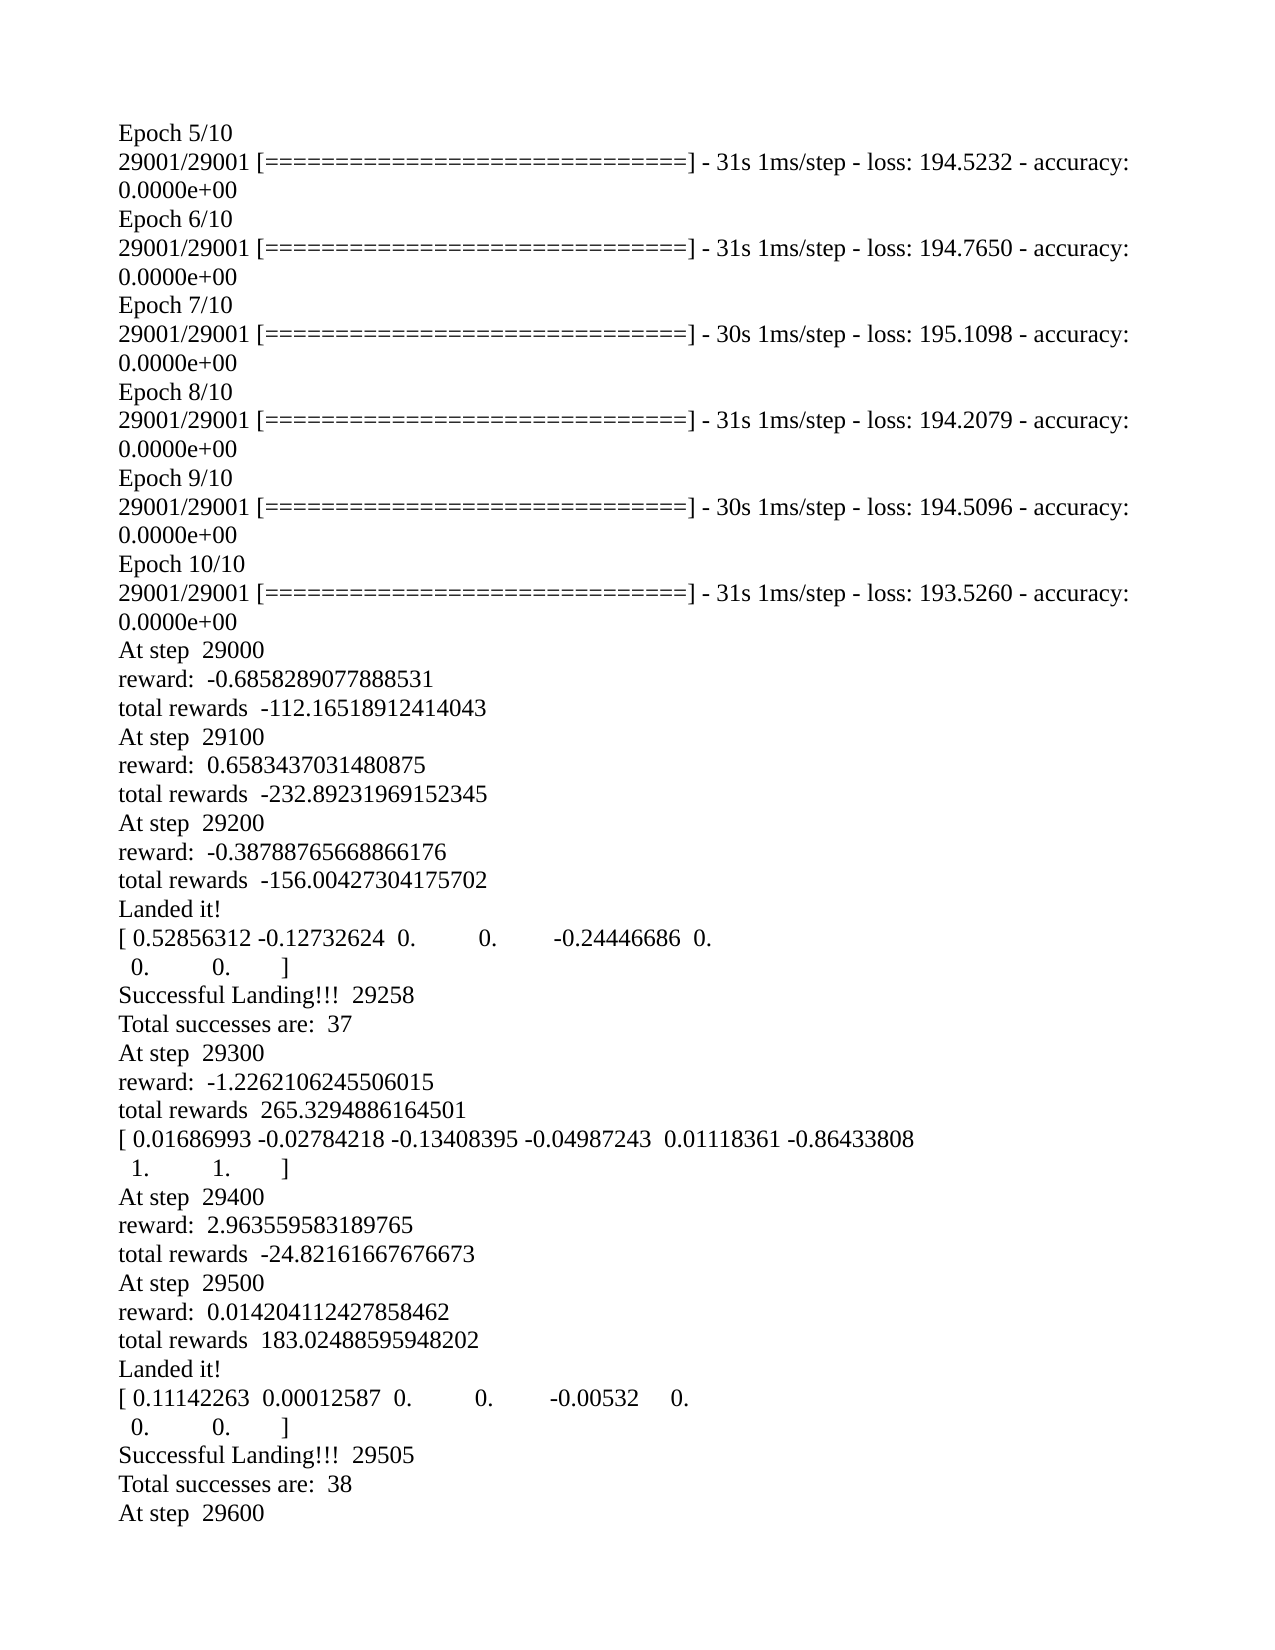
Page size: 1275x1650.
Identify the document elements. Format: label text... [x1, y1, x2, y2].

text At step 29500 [118, 1268, 1157, 1297]
text total rewards 183.02488595948202 [118, 1326, 1157, 1354]
text Total successes are: 37 [118, 1009, 1157, 1038]
text Epoch 8/10 [118, 377, 1157, 406]
text total rewards -232.89231969152345 [118, 779, 1157, 808]
text 29001/29001 [==============================] - 31s 1ms/step - loss: 194.5232 - accuracy: 0.0000e+00 [118, 147, 1157, 204]
text reward: 0.014204112427858462 [118, 1297, 1157, 1326]
text Successful Landing!!! 29258 [118, 981, 1157, 1009]
text 29001/29001 [==============================] - 30s 1ms/step - loss: 194.5096 - accuracy: 0.0000e+00 [118, 492, 1157, 549]
text [ 0.52856312 -0.12732624 0. 0. -0.24446686 0. [118, 923, 1157, 952]
text At step 29400 [118, 1182, 1157, 1211]
text Epoch 9/10 [118, 463, 1157, 492]
text reward: -0.38788765668866176 [118, 837, 1157, 866]
text total rewards -24.82161667676673 [118, 1239, 1157, 1268]
text total rewards 265.3294886164501 [118, 1096, 1157, 1124]
text reward: 2.963559583189765 [118, 1211, 1157, 1239]
text 29001/29001 [==============================] - 30s 1ms/step - loss: 195.1098 - accuracy: 0.0000e+00 [118, 319, 1157, 377]
text Landed it! [118, 894, 1157, 923]
text 0. 0. ] [118, 1412, 1157, 1441]
text 29001/29001 [==============================] - 31s 1ms/step - loss: 194.7650 - accuracy: 0.0000e+00 [118, 233, 1157, 291]
text Epoch 5/10 [118, 118, 1157, 147]
text Epoch 10/10 [118, 549, 1157, 578]
text At step 29000 [118, 636, 1157, 664]
text reward: -0.6858289077888531 [118, 664, 1157, 693]
text reward: -1.2262106245506015 [118, 1067, 1157, 1096]
text total rewards -156.00427304175702 [118, 866, 1157, 894]
text At step 29300 [118, 1038, 1157, 1067]
text Epoch 6/10 [118, 204, 1157, 233]
text reward: 0.6583437031480875 [118, 751, 1157, 779]
text At step 29600 [118, 1498, 1157, 1527]
text Landed it! [118, 1354, 1157, 1383]
text Successful Landing!!! 29505 [118, 1441, 1157, 1469]
text [ 0.01686993 -0.02784218 -0.13408395 -0.04987243 0.01118361 -0.86433808 [118, 1124, 1157, 1153]
text 29001/29001 [==============================] - 31s 1ms/step - loss: 193.5260 - accuracy: 0.0000e+00 [118, 578, 1157, 636]
text Epoch 7/10 [118, 291, 1157, 319]
text [ 0.11142263 0.00012587 0. 0. -0.00532 0. [118, 1383, 1157, 1412]
text 0. 0. ] [118, 952, 1157, 981]
text 29001/29001 [==============================] - 31s 1ms/step - loss: 194.2079 - accuracy: 0.0000e+00 [118, 406, 1157, 463]
text total rewards -112.16518912414043 [118, 693, 1157, 722]
text At step 29100 [118, 722, 1157, 751]
text Total successes are: 38 [118, 1469, 1157, 1498]
text At step 29200 [118, 808, 1157, 837]
text 1. 1. ] [118, 1153, 1157, 1182]
